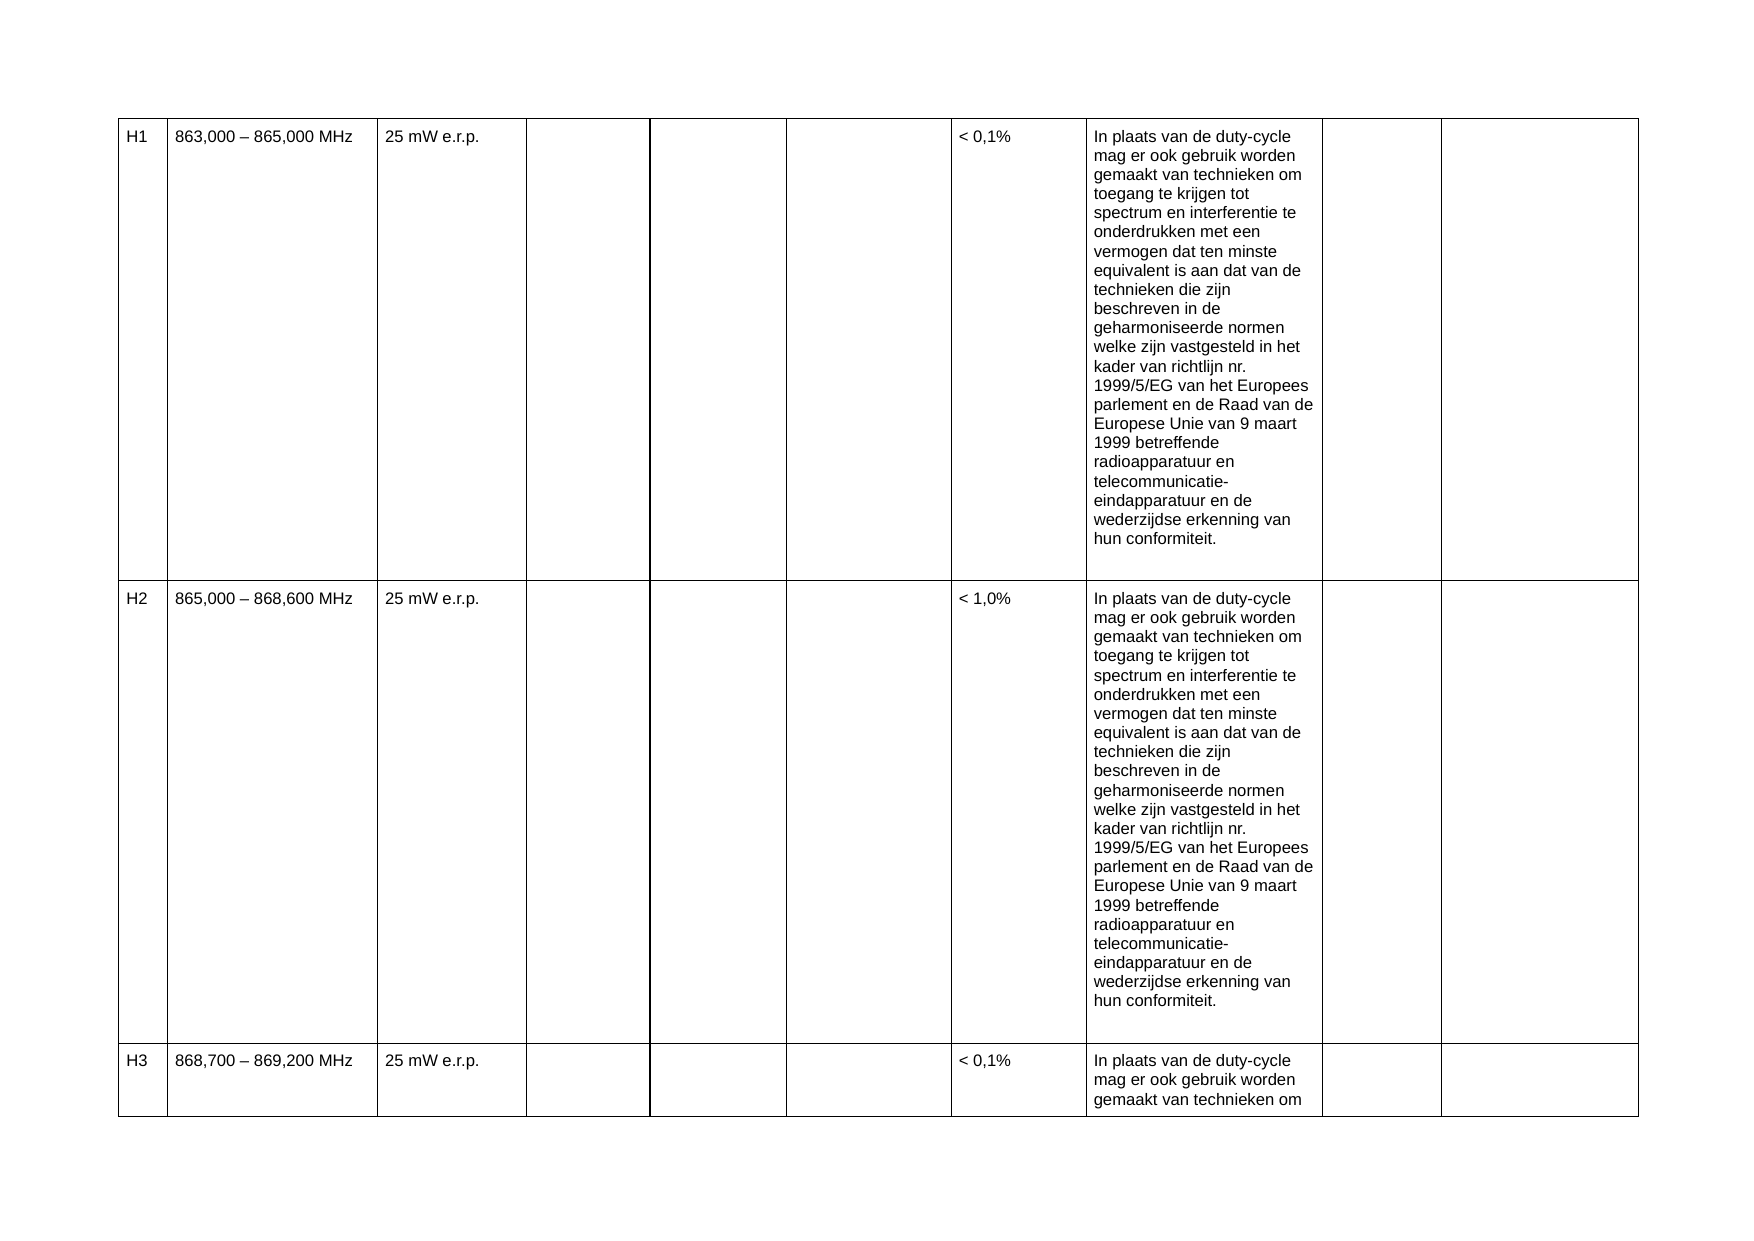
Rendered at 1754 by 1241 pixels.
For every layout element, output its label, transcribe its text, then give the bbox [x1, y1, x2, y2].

table_cell In plaats van de duty-cycle mag er ook gebruik worden gemaakt van technieken om [1087, 1044, 1322, 1116]
table_cell In plaats van de duty-cycle mag er ook gebruik worden gemaakt van technieken om toegang te krijgen tot spectrum en interferentie te onderdrukken met een vermogen dat ten minste equivalent is aan dat van de technieken die zijn beschreven in de geharmoniseerde normen welke zijn vastgesteld in het kader van richtlijn nr. 1999/5/EG van het Europees parlement en de Raad van de Europese Unie van 9 maart 1999 betreffende radioapparatuur en telecommunicatie-eindapparatuur en de wederzijdse erkenning van hun conformiteit. [1087, 119, 1322, 580]
table_cell [1323, 1044, 1441, 1116]
table_cell [527, 119, 649, 580]
table_cell [527, 1044, 649, 1116]
table_cell 25 mW e.r.p. [378, 581, 526, 1043]
table_cell H2 [119, 581, 167, 1043]
table_cell [651, 1044, 786, 1116]
table_cell [787, 581, 951, 1043]
table_cell < 0,1% [952, 119, 1086, 580]
table_cell [787, 119, 951, 580]
table_cell [1442, 119, 1638, 580]
table_cell [1442, 1044, 1638, 1116]
table_cell < 0,1% [952, 1044, 1086, 1116]
table_cell [651, 581, 786, 1043]
table_cell [1442, 581, 1638, 1043]
table_cell [527, 581, 649, 1043]
table_cell 868,700 – 869,200 MHz [168, 1044, 377, 1116]
table_cell 25 mW e.r.p. [378, 1044, 526, 1116]
table_cell [787, 1044, 951, 1116]
table_cell 863,000 – 865,000 MHz [168, 119, 377, 580]
table_cell In plaats van de duty-cycle mag er ook gebruik worden gemaakt van technieken om toegang te krijgen tot spectrum en interferentie te onderdrukken met een vermogen dat ten minste equivalent is aan dat van de technieken die zijn beschreven in de geharmoniseerde normen welke zijn vastgesteld in het kader van richtlijn nr. 1999/5/EG van het Europees parlement en de Raad van de Europese Unie van 9 maart 1999 betreffende radioapparatuur en telecommunicatie-eindapparatuur en de wederzijdse erkenning van hun conformiteit. [1087, 581, 1322, 1043]
table_cell [1323, 581, 1441, 1043]
table_cell H1 [119, 119, 167, 580]
table_cell H3 [119, 1044, 167, 1116]
table_cell < 1,0% [952, 581, 1086, 1043]
table_cell [651, 119, 786, 580]
table_cell [1323, 119, 1441, 580]
table_cell 865,000 – 868,600 MHz [168, 581, 377, 1043]
table_cell 25 mW e.r.p. [378, 119, 526, 580]
